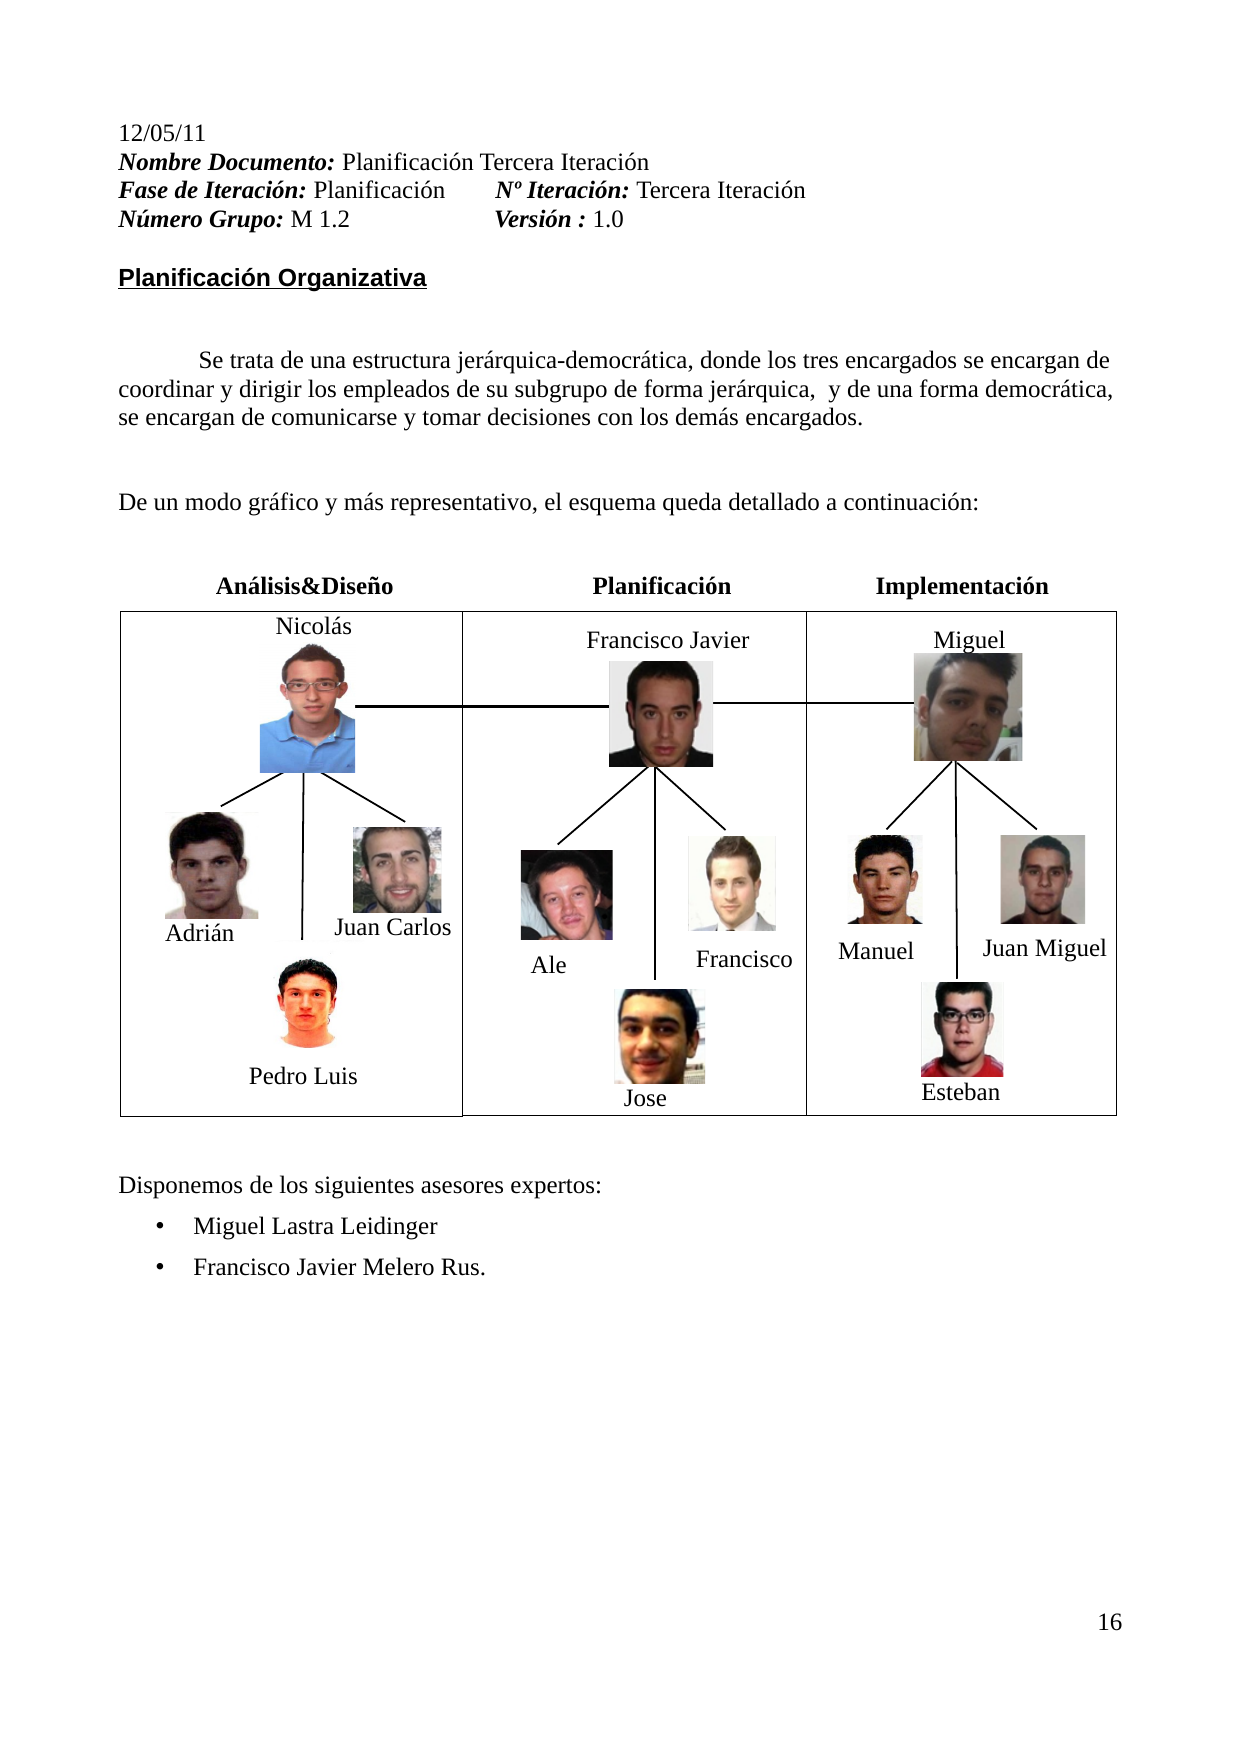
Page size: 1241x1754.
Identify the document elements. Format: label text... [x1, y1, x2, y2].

picture [259, 642, 356, 773]
picture [520, 850, 613, 940]
picture [688, 836, 776, 931]
picture [353, 827, 442, 913]
picture [614, 989, 706, 1084]
picture [921, 982, 1004, 1077]
subtitle Planificación Organizativa [118, 263, 1122, 291]
picture [609, 661, 714, 767]
picture [165, 812, 259, 919]
picture [273, 940, 365, 1048]
list Miguel Lastra Leidinger [156, 1211, 1122, 1240]
text Se trata de una estructura jerárquica-democrática, donde los tres encargados se encargan de coordinar y dirigir los empleados de su subgrupo de forma jerárquica, y de una forma democrática, se encargan de comunicarse y tomar decisiones con los demás encargados. [118, 345, 1122, 431]
picture [1000, 835, 1085, 924]
picture [913, 653, 1023, 761]
text Análisis&Diseño Planificación Implementación [118, 571, 1122, 600]
picture [847, 835, 923, 924]
text Disponemos de los siguientes asesores expertos: [118, 1170, 1122, 1199]
list Francisco Javier Melero Rus. [156, 1252, 1122, 1281]
text De un modo gráfico y más representativo, el esquema queda detallado a continuación: [118, 487, 1122, 516]
